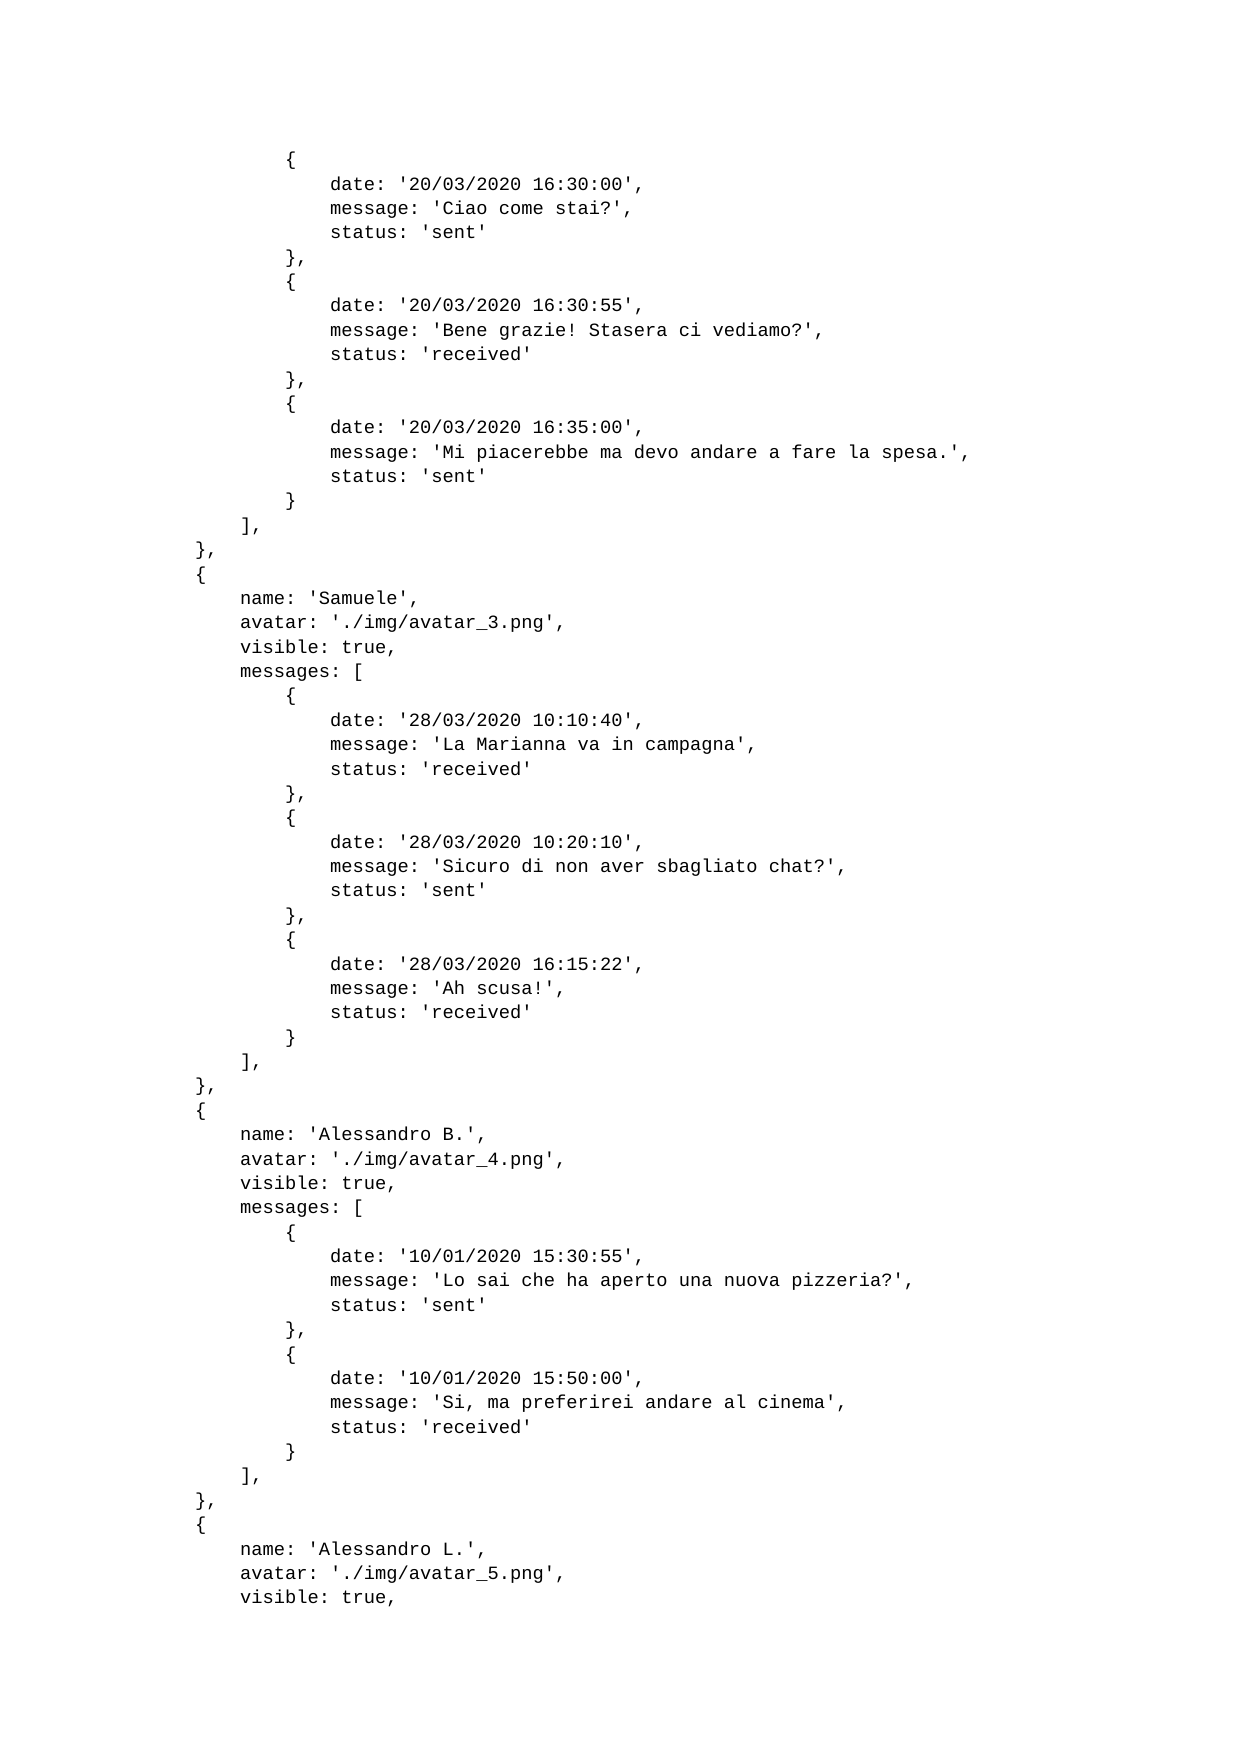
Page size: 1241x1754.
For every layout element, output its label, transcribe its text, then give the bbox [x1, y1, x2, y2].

text date: '20/03/2020 16:35:00', [150, 418, 1090, 439]
text status: 'received' [150, 1003, 1090, 1024]
text }, [150, 1076, 1090, 1097]
text status: 'sent' [150, 223, 1090, 244]
text message: 'Ciao come stai?', [150, 199, 1090, 220]
text message: 'Ah scusa!', [150, 979, 1090, 1000]
text message: 'Mi piacerebbe ma devo andare a fare la spesa.', [150, 442, 1090, 464]
text } [150, 1027, 1090, 1049]
text avatar: './img/avatar_4.png', [150, 1149, 1090, 1171]
text { [150, 930, 1090, 951]
text } [150, 491, 1090, 512]
text status: 'sent' [150, 881, 1090, 902]
text { [150, 272, 1090, 293]
text date: '10/01/2020 15:50:00', [150, 1369, 1090, 1390]
text }, [150, 906, 1090, 927]
text { [150, 1344, 1090, 1366]
text }, [150, 1320, 1090, 1341]
text { [150, 564, 1090, 586]
text ], [150, 1052, 1090, 1073]
text date: '20/03/2020 16:30:55', [150, 296, 1090, 317]
text { [150, 808, 1090, 829]
text ], [150, 1466, 1090, 1487]
text { [150, 1515, 1090, 1536]
text visible: true, [150, 637, 1090, 659]
text visible: true, [150, 1174, 1090, 1195]
text { [150, 686, 1090, 707]
text }, [150, 540, 1090, 561]
text status: 'received' [150, 759, 1090, 781]
text { [150, 150, 1090, 171]
text name: 'Samuele', [150, 589, 1090, 610]
text date: '20/03/2020 16:30:00', [150, 174, 1090, 196]
text name: 'Alessandro B.', [150, 1125, 1090, 1146]
text }, [150, 784, 1090, 805]
text status: 'sent' [150, 467, 1090, 488]
text { [150, 394, 1090, 415]
text name: 'Alessandro L.', [150, 1539, 1090, 1561]
text status: 'sent' [150, 1296, 1090, 1317]
text ], [150, 516, 1090, 537]
text }, [150, 247, 1090, 269]
text message: 'Si, ma preferirei andare al cinema', [150, 1393, 1090, 1414]
text { [150, 1222, 1090, 1244]
text message: 'La Marianna va in campagna', [150, 735, 1090, 756]
text date: '10/01/2020 15:30:55', [150, 1247, 1090, 1268]
text avatar: './img/avatar_5.png', [150, 1564, 1090, 1585]
text }, [150, 369, 1090, 391]
text status: 'received' [150, 1417, 1090, 1439]
text }, [150, 1491, 1090, 1512]
text messages: [ [150, 662, 1090, 683]
text status: 'received' [150, 345, 1090, 366]
text date: '28/03/2020 10:10:40', [150, 711, 1090, 732]
text visible: true, [150, 1588, 1090, 1609]
text date: '28/03/2020 16:15:22', [150, 954, 1090, 976]
text date: '28/03/2020 10:20:10', [150, 832, 1090, 854]
text messages: [ [150, 1198, 1090, 1219]
text avatar: './img/avatar_3.png', [150, 613, 1090, 634]
text message: 'Sicuro di non aver sbagliato chat?', [150, 857, 1090, 878]
text } [150, 1442, 1090, 1463]
text message: 'Bene grazie! Stasera ci vediamo?', [150, 321, 1090, 342]
text message: 'Lo sai che ha aperto una nuova pizzeria?', [150, 1271, 1090, 1292]
text { [150, 1101, 1090, 1122]
